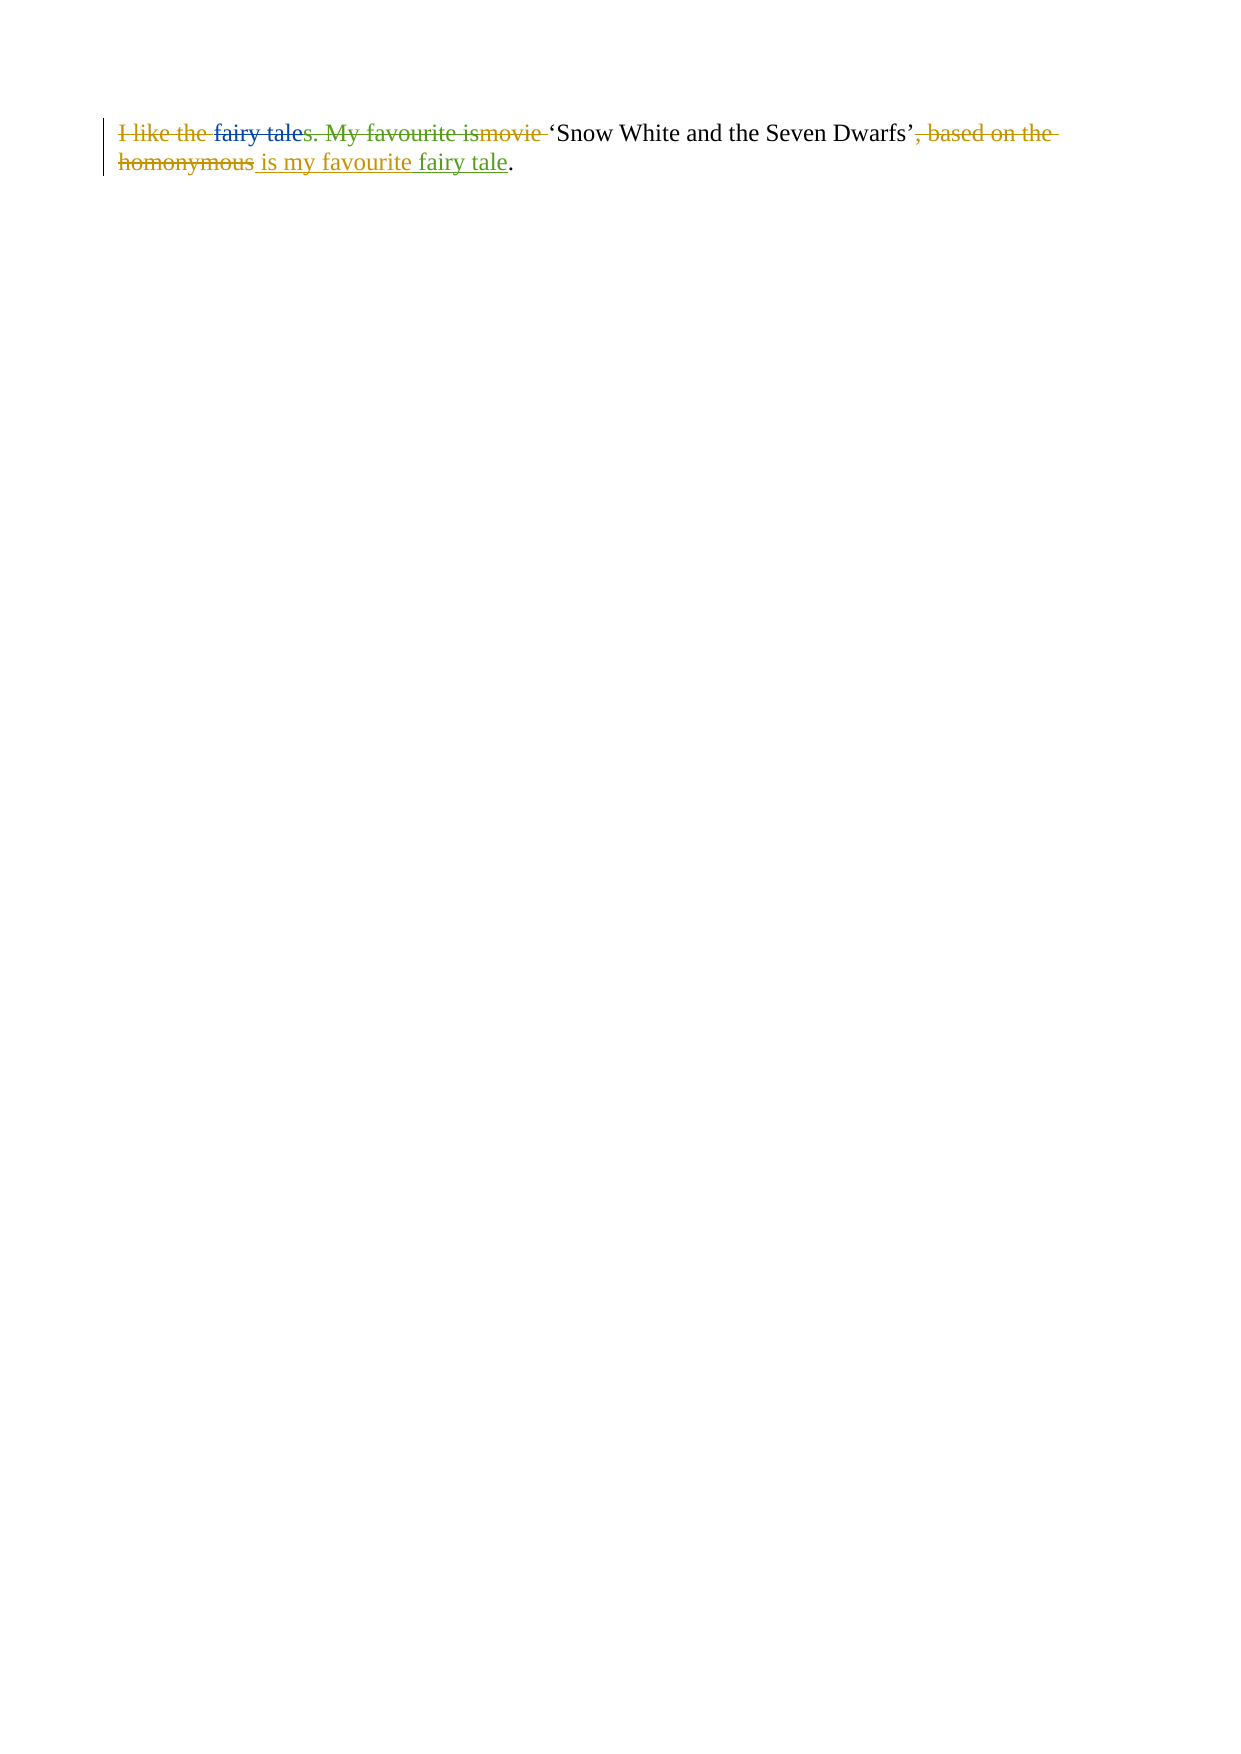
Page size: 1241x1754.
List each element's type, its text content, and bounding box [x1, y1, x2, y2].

text ‘Snow White and the Seven Dwarfs’ is my favourite fairy tale. [118, 118, 1122, 176]
